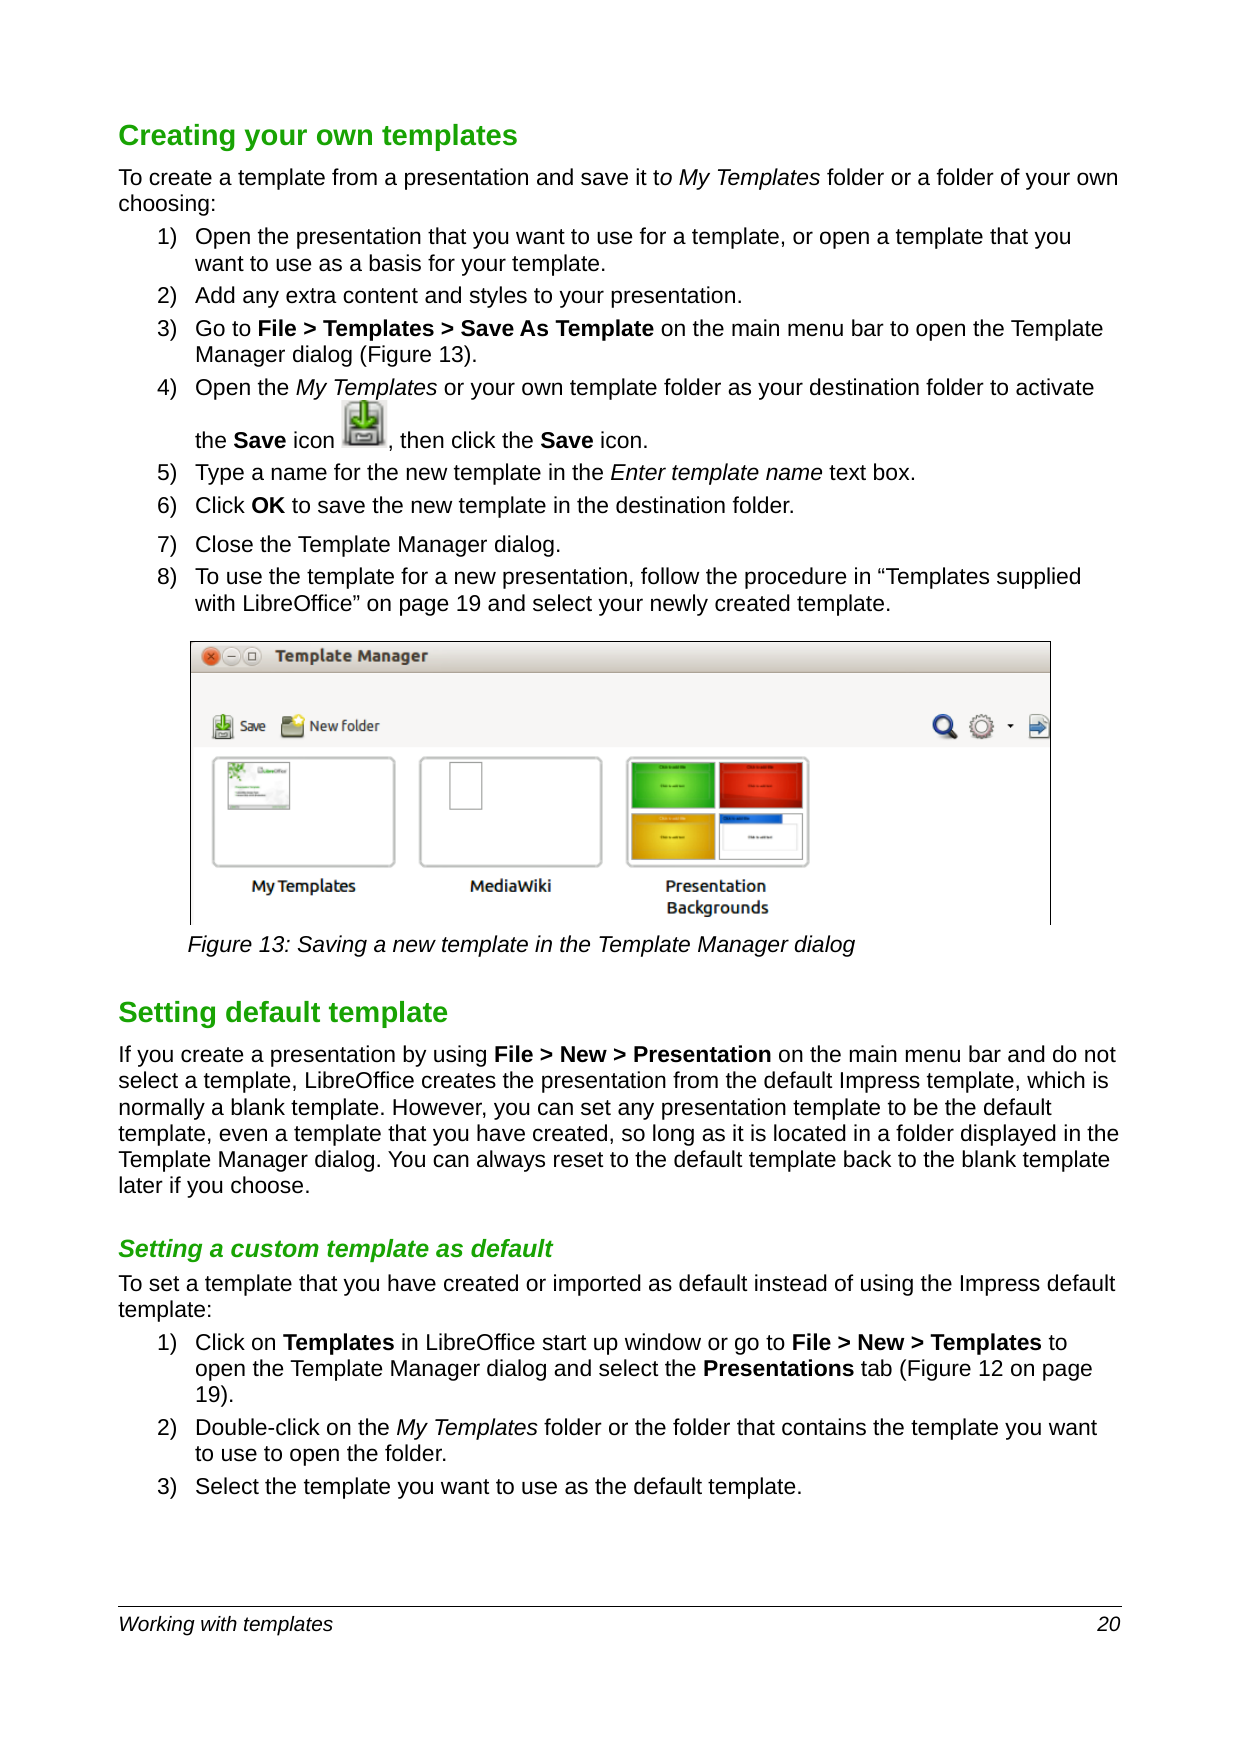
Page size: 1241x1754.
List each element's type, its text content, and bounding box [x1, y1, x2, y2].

list To create a template from a presentation and save it to My Templates folder or a folder of your own choosing: [118, 164, 1122, 217]
list To set a template that you have created or imported as default instead of using the Impress default template: [118, 1269, 1122, 1322]
list Select the template you want to use as the default template. [177, 1473, 1122, 1499]
text Figure 13: Saving a new template in the Template Manager dialog [187, 931, 1053, 957]
subtitle Setting default template [118, 995, 1122, 1028]
list To use the template for a new presentation, follow the procedure in “Templates supplied with LibreOffice” on page 18 and select your newly created template. [177, 563, 1122, 616]
list Open the My Templates or your own template folder as your destination folder to activate the Save icon , then click the Save icon. [177, 374, 1122, 453]
picture [191, 642, 1050, 925]
list Go to File > Templates > Save As Template on the main menu bar to open the Template Manager dialog (Figure 13). [177, 315, 1122, 367]
list Close the Template Manager dialog. [177, 531, 1122, 557]
list Open the presentation that you want to use for a template, or open a template that you want to use as a basis for your template. [177, 223, 1122, 276]
list Double-click on the My Templates folder or the folder that contains the template you want to use to open the folder. [177, 1414, 1122, 1467]
list Add any extra content and styles to your presentation. [177, 282, 1122, 308]
subtitle Setting a custom template as default [118, 1234, 1122, 1263]
text If you create a presentation by using File > New > Presentation on the main menu bar and do not select a template, LibreOffice creates the presentation from the default Impress template, which is normally a blank template. However, you can set any presentation template to be the default template, even a template that you have created, so long as it is located in a folder displayed in the Template Manager dialog. You can always reset to the default template back to the blank template later if you choose. [118, 1041, 1122, 1199]
list Type a name for the new template in the Enter template name text box. [177, 459, 1122, 486]
list Click OK to save the new template in the destination folder. [177, 492, 1122, 518]
list Click on Templates in LibreOffice start up window or go to File > New > Templates to open the Template Manager dialog and select the Presentations tab (Figure 12 on page 18). [177, 1329, 1122, 1408]
picture [341, 400, 388, 448]
subtitle Creating your own templates [118, 118, 1122, 152]
